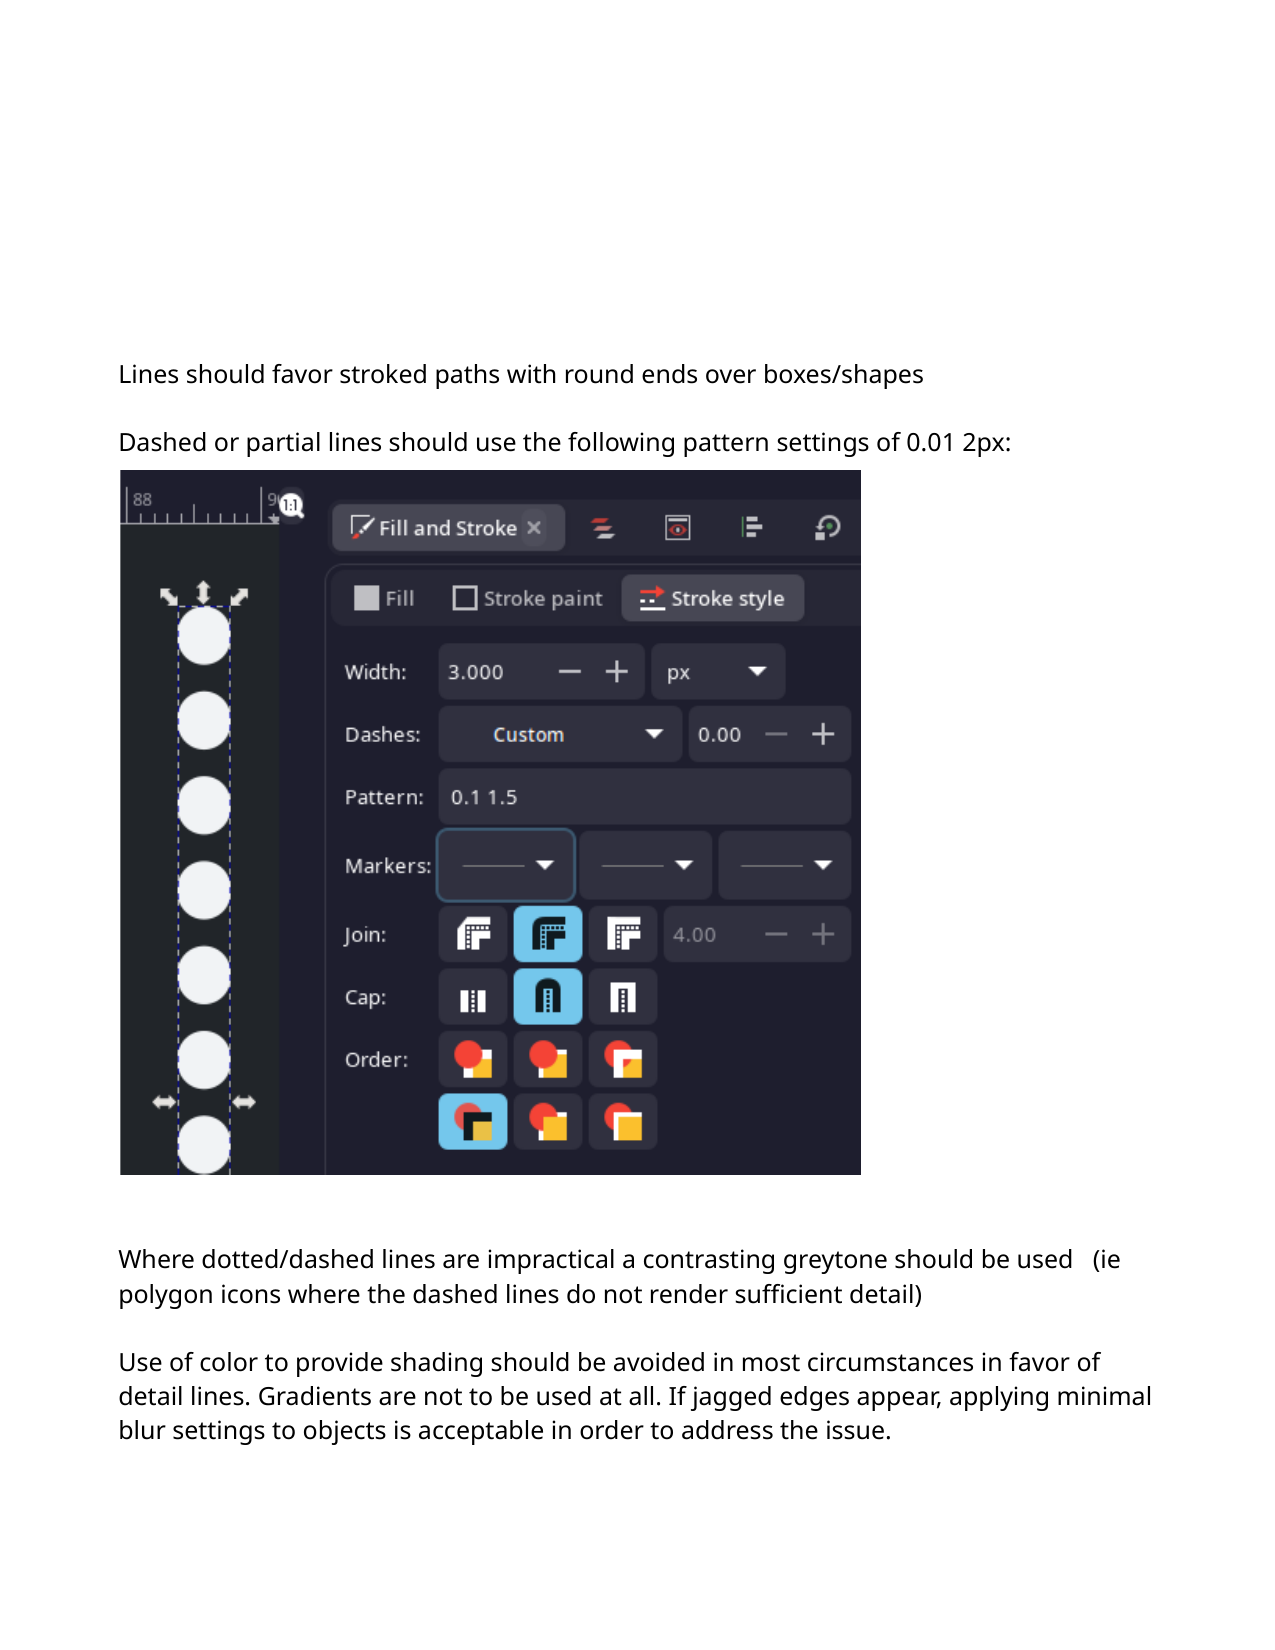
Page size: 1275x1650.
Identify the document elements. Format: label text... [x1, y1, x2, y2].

text Where dotted/dashed lines are impractical a contrasting greytone should be used (ie polygon icons where the dashed lines do not render sufficient detail) [118, 1242, 1157, 1310]
text Lines should favor stroked paths with round ends over boxes/shapes [118, 357, 1157, 391]
text Use of color to provide shading should be avoided in most circumstances in favor of detail lines. Gradients are not to be used at all. If jagged edges appear, applying minimal blur settings to objects is acceptable in order to address the issue. [118, 1344, 1157, 1481]
picture [120, 470, 861, 1175]
text Dashed or partial lines should use the following pattern settings of 0.01 2px: [118, 425, 1157, 459]
